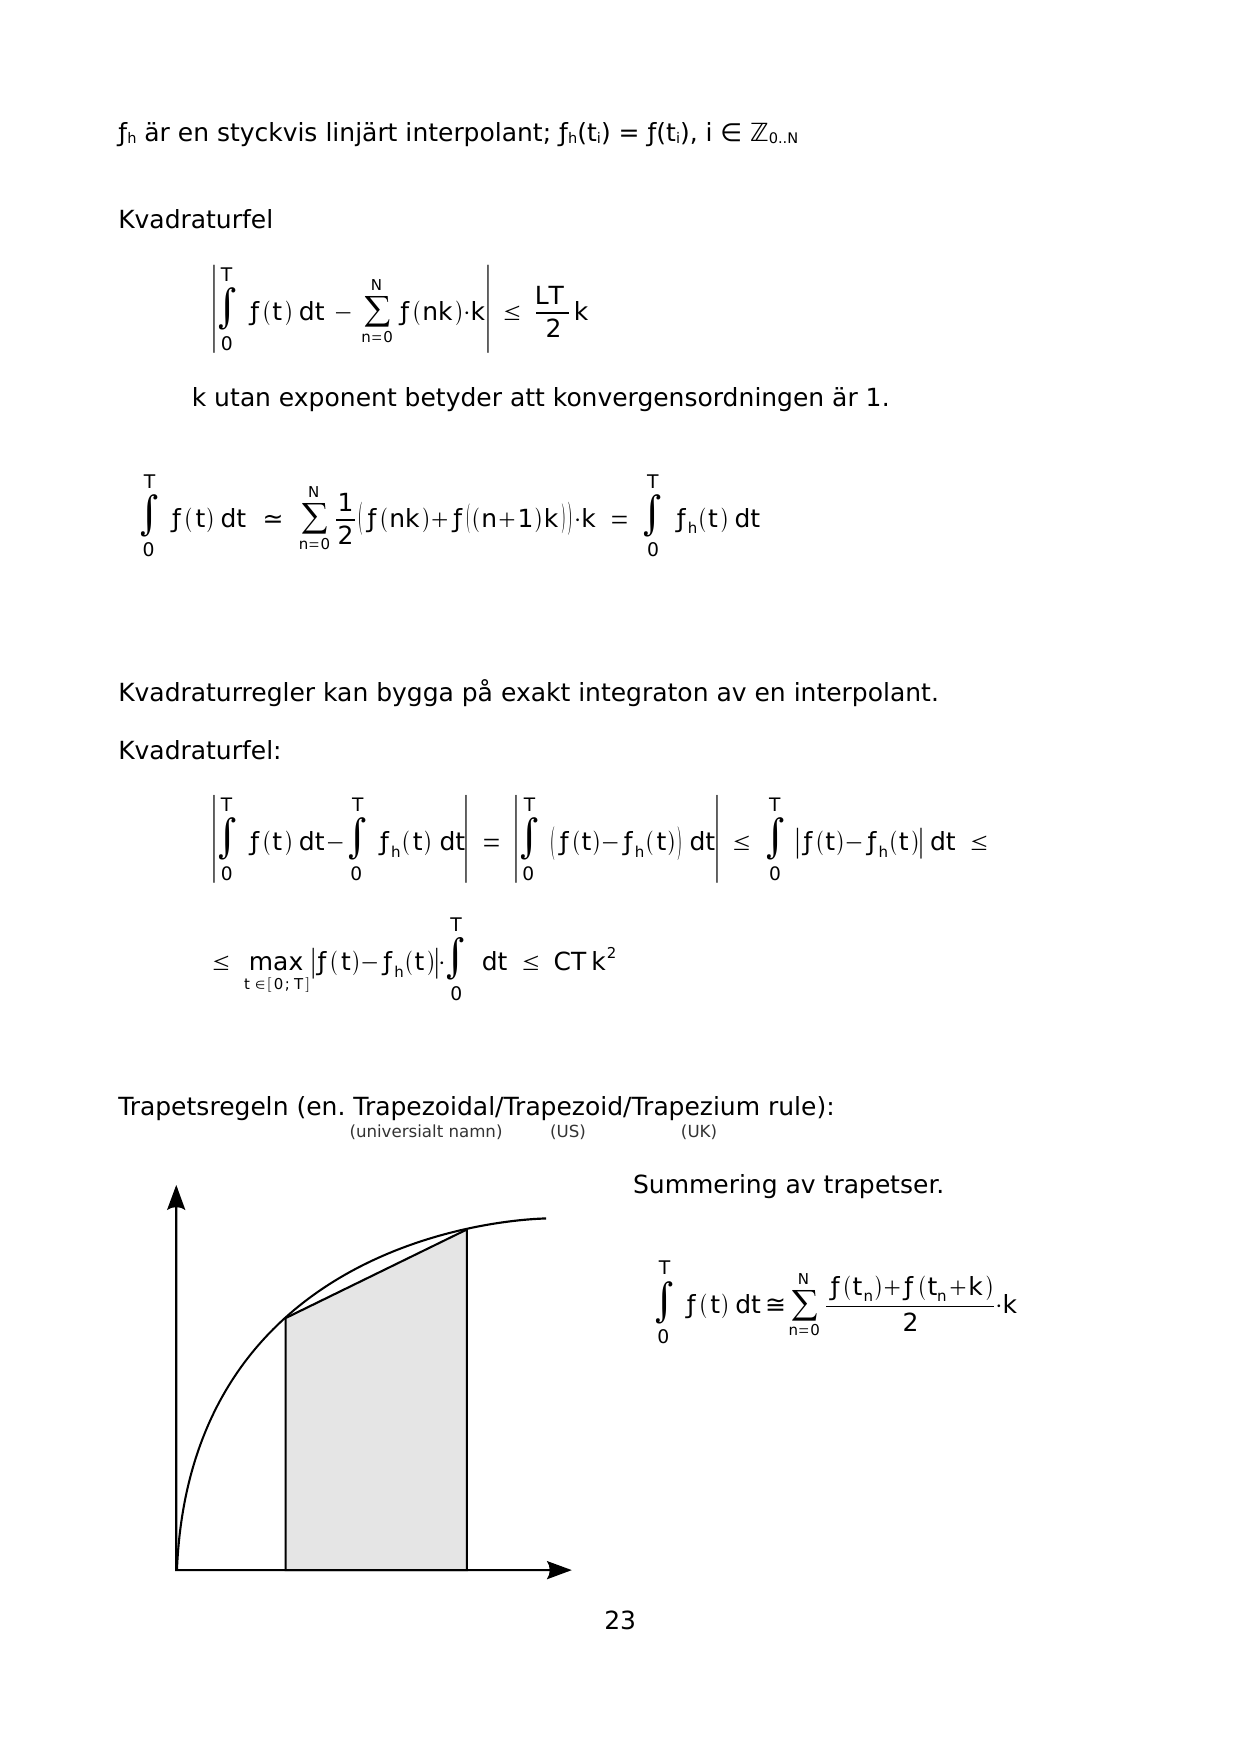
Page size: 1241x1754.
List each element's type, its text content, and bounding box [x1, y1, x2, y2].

text k utan exponent betyder att konvergensordningen är 1. [118, 383, 1122, 413]
text (universialt namn) (US) (UK) [118, 1122, 1122, 1141]
text Kvadraturfel: [118, 736, 1122, 766]
text Kvadraturregler kan bygga på exakt integraton av en interpolant. [118, 678, 1122, 707]
text Trapetsregeln (en. Trapezoidal/Trapezoid/Trapezium rule): [118, 1092, 1122, 1122]
text Kvadraturfel [118, 206, 1122, 235]
text Summering av trapetser. [118, 1170, 1122, 1199]
text ƒh är en styckvis linjärt interpolant; ƒh(ti) = ƒ(ti), i ∈ ℤ0..N [118, 118, 1122, 147]
